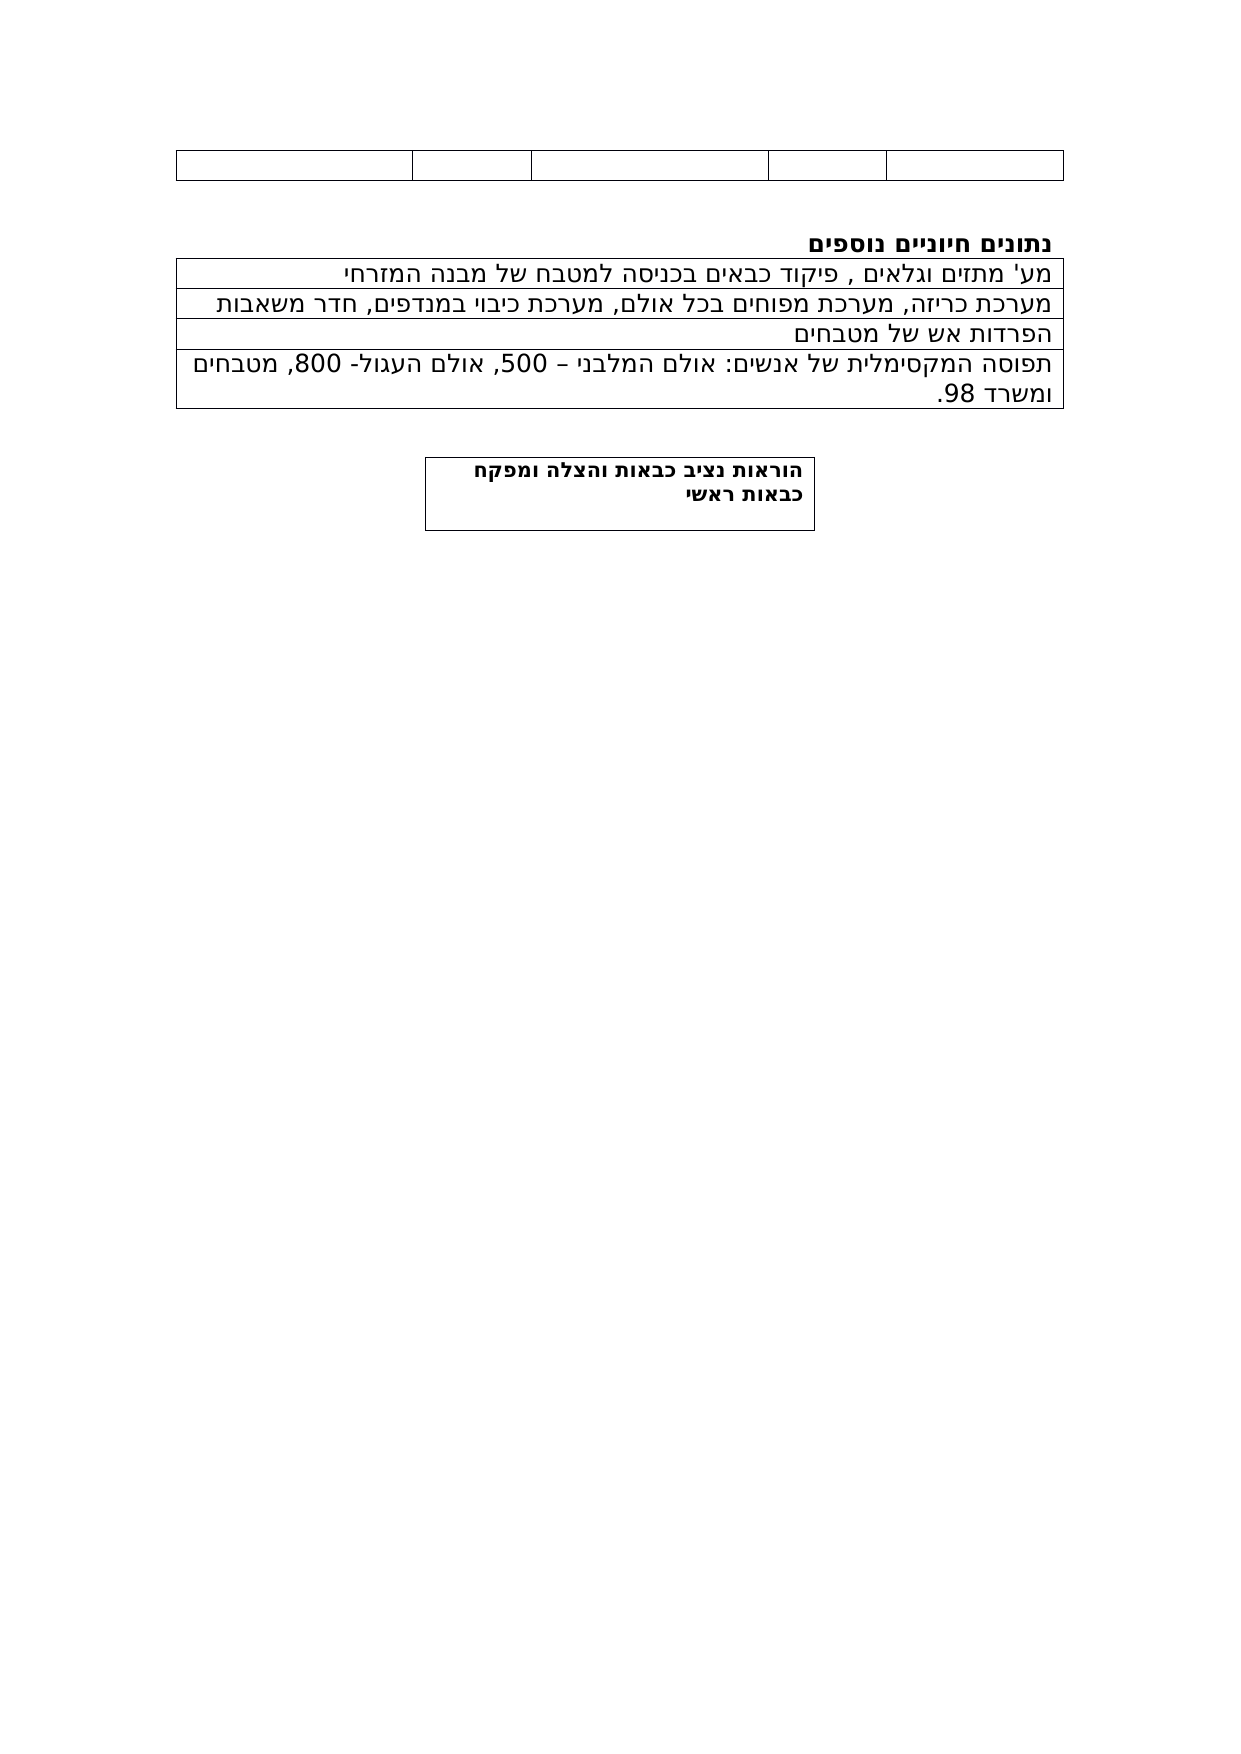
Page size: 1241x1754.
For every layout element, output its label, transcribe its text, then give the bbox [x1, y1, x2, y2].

table_cell [177, 151, 412, 180]
table_cell הפרדות אש של מטבחים [177, 319, 1063, 348]
table_cell [413, 151, 531, 180]
table_cell [532, 151, 768, 180]
table_cell תפוסה המקסימלית של אנשים: אולם המלבני – 500, אולם העגול- 800, מטבחים ומשרד 98. [177, 350, 1063, 408]
table_header הוראות נציב כבאות והצלה ומפקח כבאות ראשי [426, 458, 814, 530]
table_cell מערכת כריזה, מערכת מפוחים בכל אולם, מערכת כיבוי במנדפים, חדר משאבות [177, 289, 1063, 318]
text נתונים חיוניים נוספים [187, 229, 1053, 258]
table_cell [769, 151, 886, 180]
table_header מע' מתזים וגלאים , פיקוד כבאים בכניסה למטבח של מבנה המזרחי [177, 259, 1063, 288]
table_cell [887, 151, 1063, 180]
